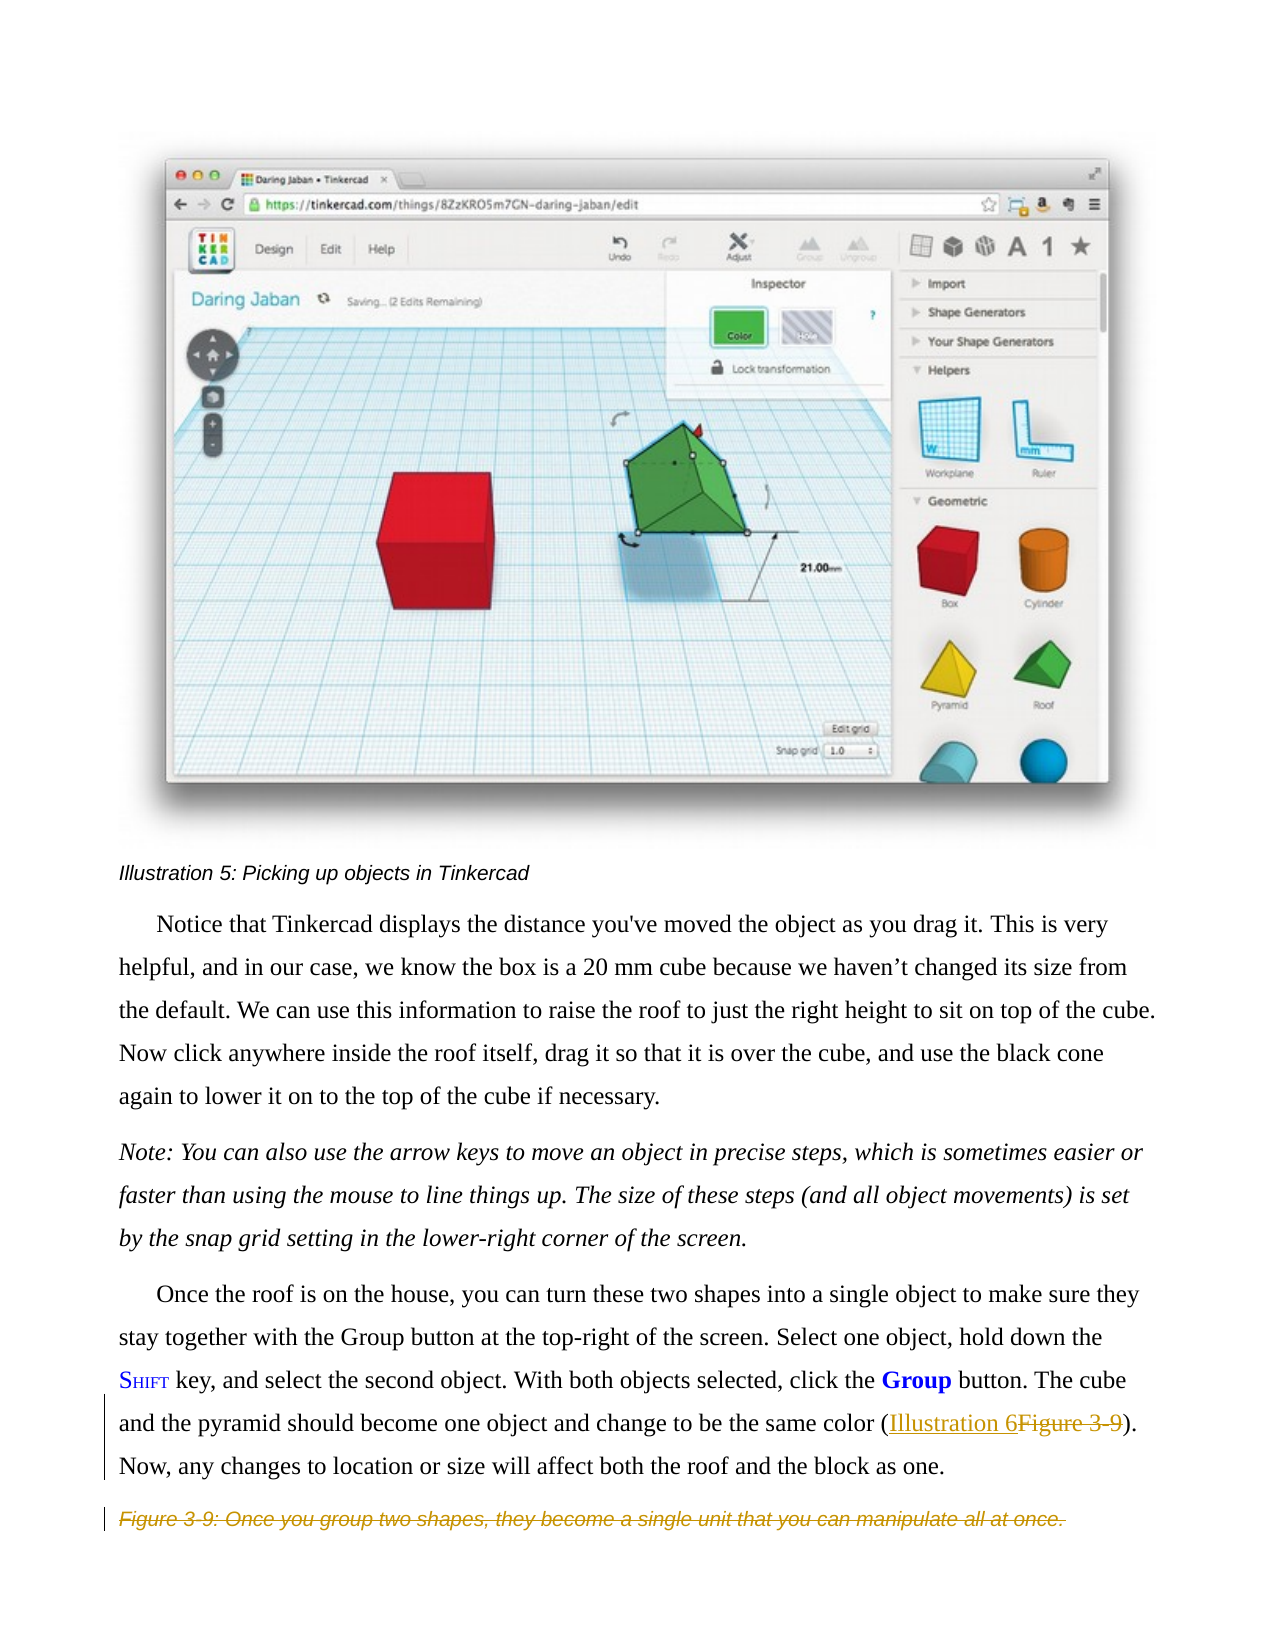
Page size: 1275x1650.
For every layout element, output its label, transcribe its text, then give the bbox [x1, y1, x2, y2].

picture [118, 131, 1157, 849]
text Notice that Tinkercad displays the distance you've moved the object as you drag it. This is very helpful, and in our case, we know the box is a 20 mm cube because we haven’t changed its size from the default. We can use this information to raise the roof to just the right height to sit on top of the cube. Now click anywhere inside the roof itself, drag it so that it is over the cube, and use the black cone again to lower it on to the top of the cube if necessary. [118, 909, 1156, 1110]
text Note: You can also use the arrow keys to move an object in precise steps, which is sometimes easier or faster than using the mouse to line things up. The size of these steps (and all object movements) is set by the snap grid setting in the lower-right corner of the screen. [118, 1137, 1156, 1252]
text Once the roof is on the house, you can turn these two shapes into a single object to make sure they stay together with the Group button at the top-right of the screen. Select one object, hold down the Shift key, and select the second object. With both objects selected, click the Group button. The cube and the pyramid should become one object and change to be the same color (Illustration 6). Now, any changes to location or size will affect both the roof and the block as one. [118, 1279, 1156, 1480]
text Illustration 5: Picking up objects in Tinkercad [118, 849, 1156, 884]
